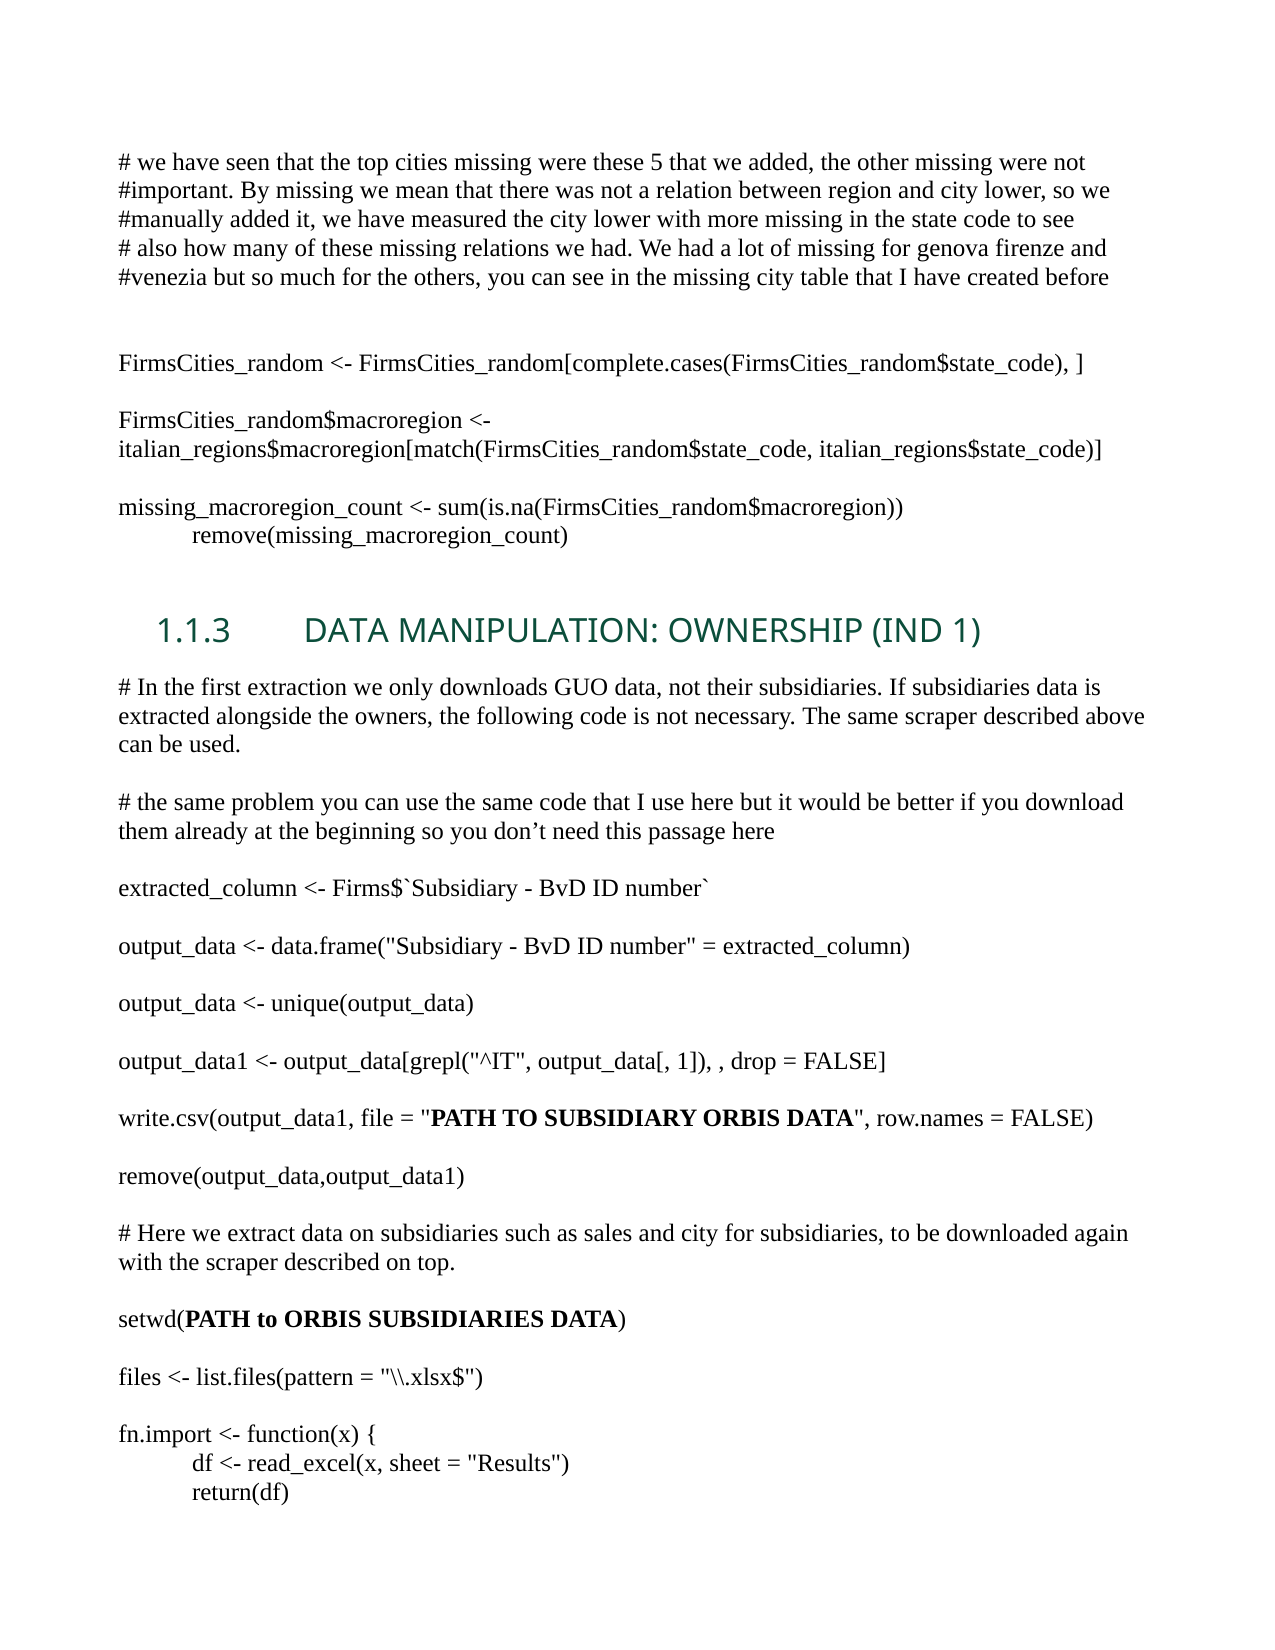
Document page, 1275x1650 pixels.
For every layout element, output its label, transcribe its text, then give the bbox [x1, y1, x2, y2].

text missing_macroregion_count <- sum(is.na(FirmsCities_random$macroregion)) [118, 492, 1157, 521]
list DATA MANIPULATION: OWNERSHIP (IND 1) [156, 607, 1157, 652]
text # the same problem you can use the same code that I use here but it would be better if you download them already at the beginning so you don’t need this passage here [118, 787, 1157, 844]
text FirmsCities_random <- FirmsCities_random[complete.cases(FirmsCities_random$state_code), ] [118, 348, 1157, 377]
text FirmsCities_random$macroregion <- italian_regions$macroregion[match(FirmsCities_random$state_code, italian_regions$state_code)] [118, 406, 1157, 463]
text output_data1 <- output_data[grepl("^IT", output_data[, 1]), , drop = FALSE] [118, 1046, 1157, 1074]
text fn.import <- function(x) { [118, 1419, 1157, 1448]
text setwd(PATH to ORBIS SUBSIDIARIES DATA) [118, 1304, 1157, 1333]
text df <- read_excel(x, sheet = "Results") [118, 1448, 1157, 1477]
text # we have seen that the top cities missing were these 5 that we added, the other missing were not #important. By missing we mean that there was not a relation between region and city lower, so we #manually added it, we have measured the city lower with more missing in the state code to see [118, 147, 1157, 233]
text remove(missing_macroregion_count) [118, 521, 1157, 549]
text output_data <- unique(output_data) [118, 988, 1157, 1017]
text extracted_column <- Firms$`Subsidiary - BvD ID number` [118, 873, 1157, 902]
text # also how many of these missing relations we had. We had a lot of missing for genova firenze and #venezia but so much for the others, you can see in the missing city table that I have created before [118, 233, 1157, 291]
text # Here we extract data on subsidiaries such as sales and city for subsidiaries, to be downloaded again with the scraper described on top. [118, 1218, 1157, 1276]
text # In the first extraction we only downloads GUO data, not their subsidiaries. If subsidiaries data is extracted alongside the owners, the following code is not necessary. The same scraper described above can be used. [118, 672, 1157, 758]
text remove(output_data,output_data1) [118, 1161, 1157, 1189]
text write.csv(output_data1, file = "PATH TO SUBSIDIARY ORBIS DATA", row.names = FALSE) [118, 1103, 1157, 1132]
text return(df) [118, 1477, 1157, 1506]
text files <- list.files(pattern = "\\.xlsx$") [118, 1362, 1157, 1391]
text output_data <- data.frame("Subsidiary - BvD ID number" = extracted_column) [118, 931, 1157, 959]
